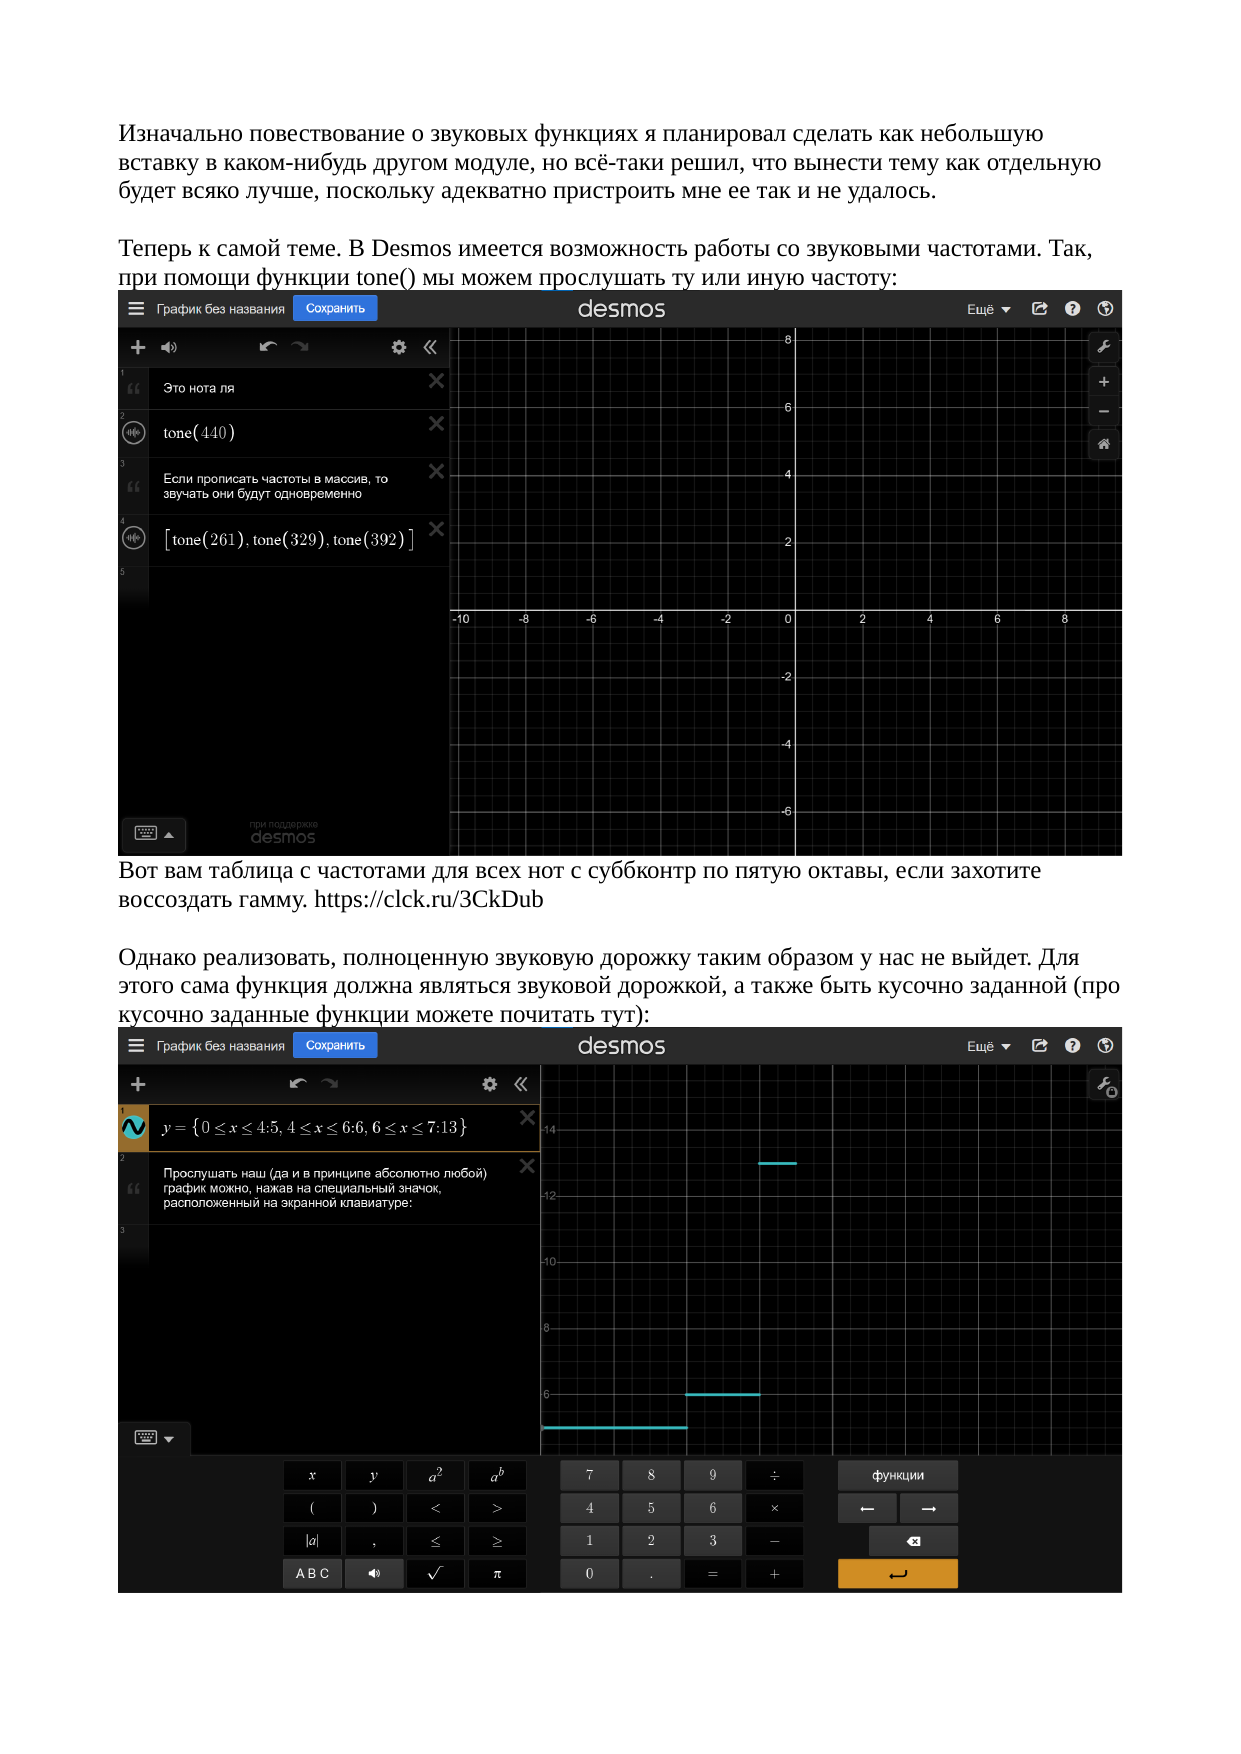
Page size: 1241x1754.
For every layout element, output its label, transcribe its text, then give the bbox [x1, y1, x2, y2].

text Изначально повествование о звуковых функциях я планировал сделать как небольшую вставку в каком-нибудь другом модуле, но всё-таки решил, что вынести тему как отдельную будет всяко лучше, поскольку адекватно пристроить мне ее так и не удалось. [118, 118, 1122, 204]
picture [118, 290, 1123, 856]
text Однако реализовать, полноценную звуковую дорожку таким образом у нас не выйдет. Для этого сама функция должна являться звуковой дорожкой, а также быть кусочно заданной (про кусочно заданные функции можете почитать тут): [118, 942, 1122, 1027]
text Теперь к самой теме. В Desmos имеется возможность работы со звуковыми частотами. Так, при помощи функции tone() мы можем прослушать ту или иную частоту: [118, 233, 1122, 290]
text Вот вам таблица с частотами для всех нот с суббконтр по пятую октавы, если захотите воссоздать гамму. https://clck.ru/3CkDub [118, 856, 1122, 913]
picture [118, 1027, 1123, 1593]
